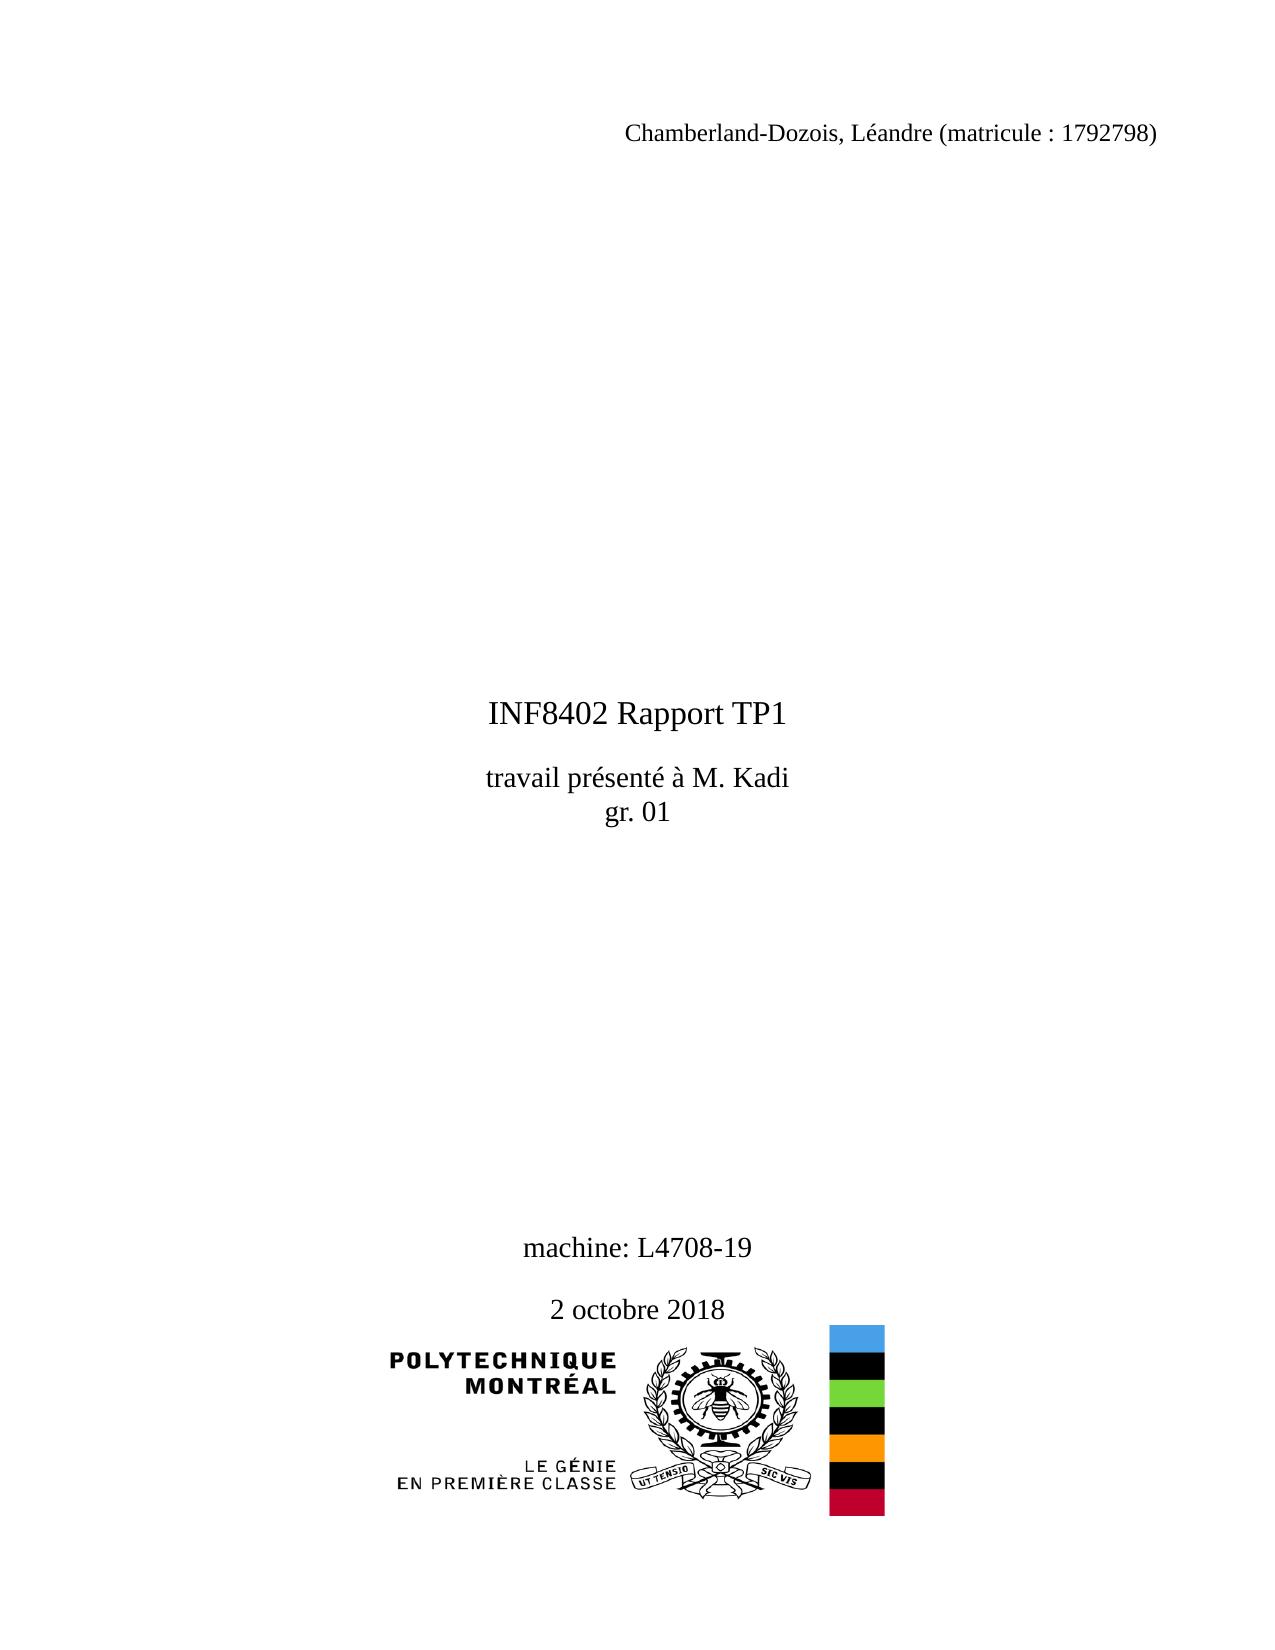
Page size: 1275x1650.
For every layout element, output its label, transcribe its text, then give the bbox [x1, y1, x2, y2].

text INF8402 Rapport TP1 [118, 693, 1157, 731]
text 2 octobre 2018 [118, 1292, 1157, 1326]
text Chamberland-Dozois, Léandre (matricule : 1792798) [118, 118, 1157, 147]
text gr. 01 [118, 794, 1157, 827]
text machine: L4708-19 [118, 1230, 1157, 1263]
text travail présenté à M. Kadi [118, 760, 1157, 794]
